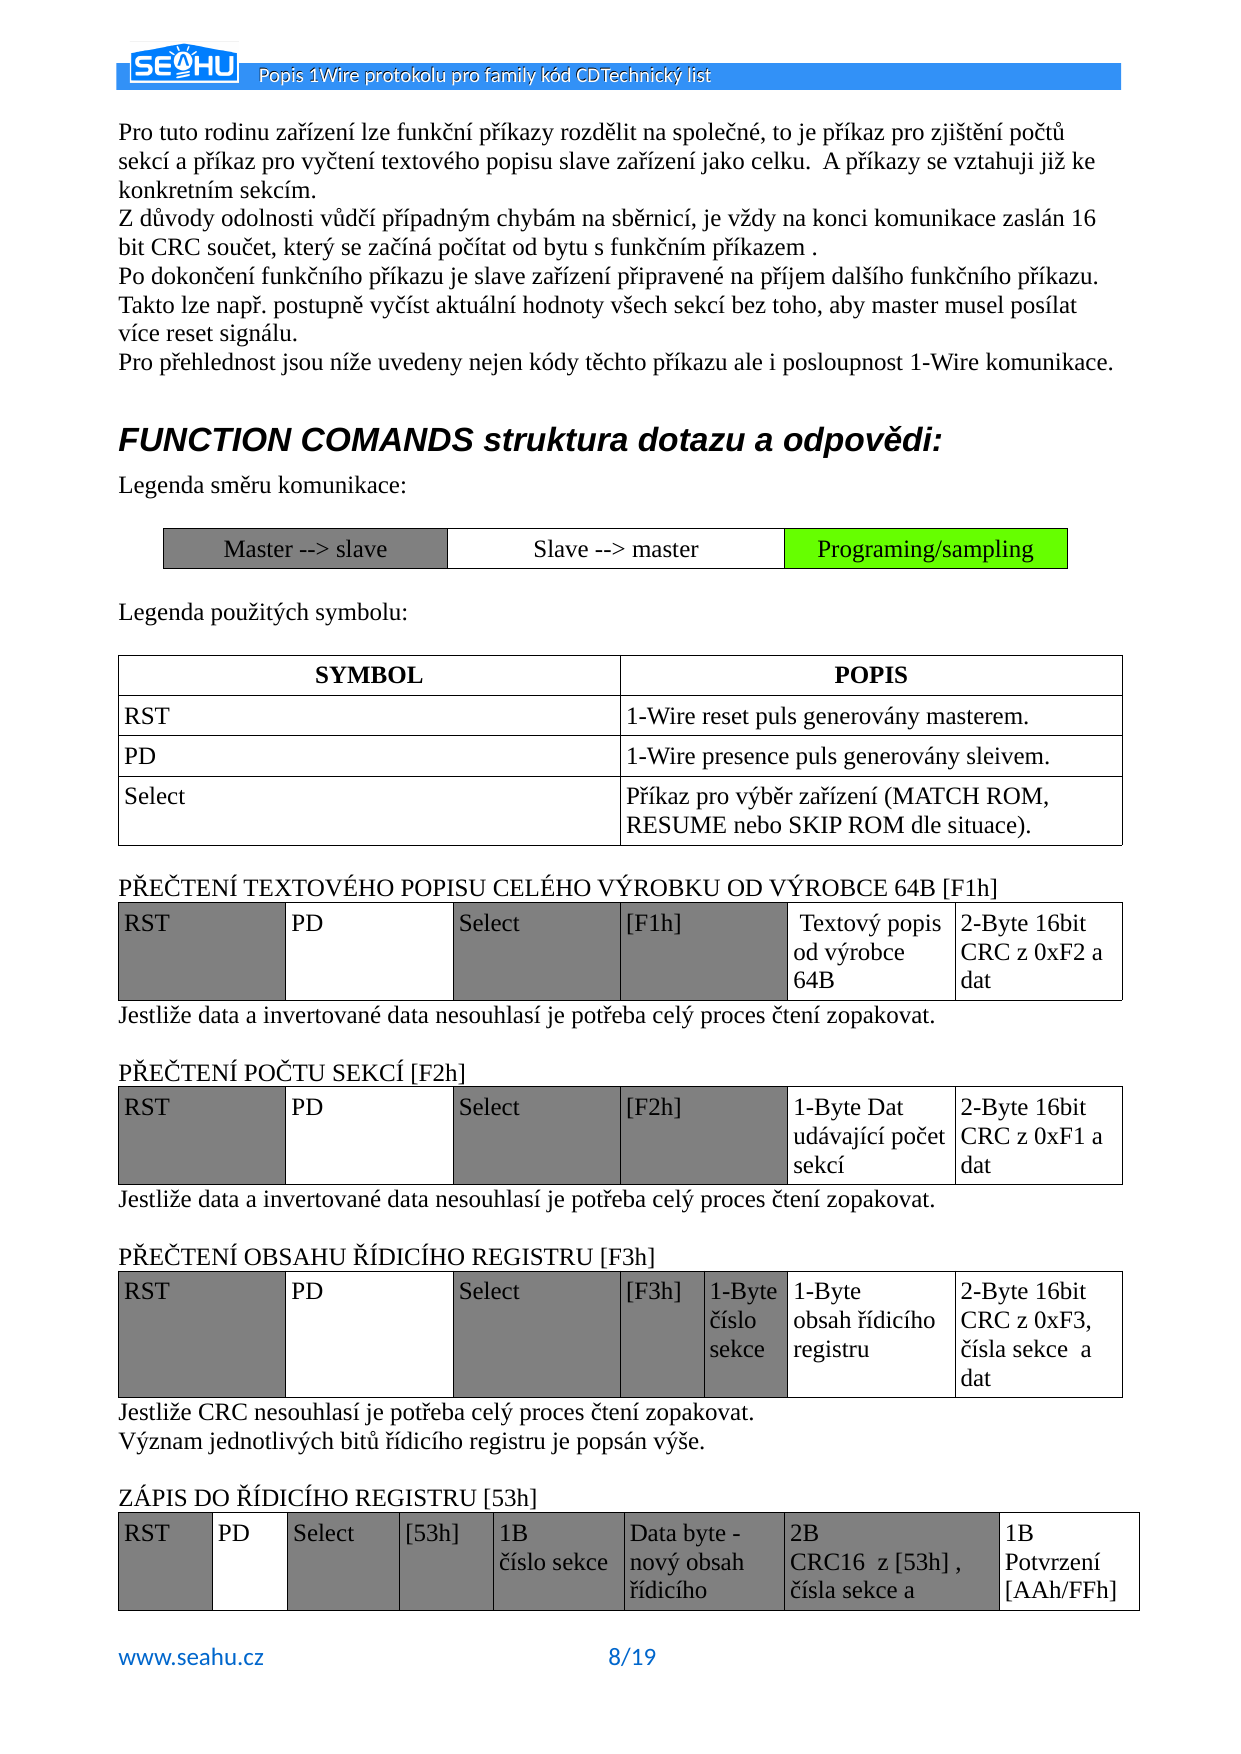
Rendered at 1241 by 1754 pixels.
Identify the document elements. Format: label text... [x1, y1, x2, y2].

table_cell RST [119, 696, 620, 735]
table_header RST [119, 1272, 285, 1397]
text Jestliže data a invertované data nesouhlasí je potřeba celý proces čtení zopakovat. [118, 1001, 1122, 1029]
text Z důvody odolnosti vůdčí případným chybám na sběrnicí, je vždy na konci komunikace zaslán 16 bit CRC součet, který se začíná počítat od bytu s funkčním příkazem . [118, 203, 1122, 261]
table_header Slave --> master [448, 529, 784, 568]
table_cell Příkaz pro výběr zařízení (MATCH ROM, RESUME nebo SKIP ROM dle situace). [621, 777, 1122, 845]
text Jestliže data a invertované data nesouhlasí je potřeba celý proces čtení zopakovat. [118, 1185, 1122, 1213]
table_header 2-Byte 16bit CRC z 0xF2 a dat [956, 903, 1122, 1000]
subtitle FUNCTION COMANDS struktura dotazu a odpovědi: [118, 419, 1122, 458]
table_header [F2h] [621, 1087, 787, 1184]
table_header 1-Byte číslo sekce [705, 1272, 787, 1397]
table_header POPIS [621, 656, 1122, 695]
table_header Data byte - nový obsah řídicího [625, 1513, 784, 1610]
table_cell Select [119, 777, 620, 845]
table_header 1B Potvrzení [AAh/FFh] [1000, 1513, 1139, 1610]
table_cell PD [119, 736, 620, 776]
text Legenda směru komunikace: [118, 471, 1122, 499]
table_header 1-Byte obsah řídicího registru [788, 1272, 955, 1397]
table_header PD [213, 1513, 287, 1610]
table_header PD [286, 1272, 453, 1397]
text PŘEČTENÍ POČTU SEKCÍ [F2h] [118, 1058, 1122, 1086]
table_header Select [454, 1272, 620, 1397]
table_header 2-Byte 16bit CRC z 0xF1 a dat [956, 1087, 1122, 1184]
table_header PD [286, 1087, 453, 1184]
table_header 1-Byte Dat udávající počet sekcí [788, 1087, 955, 1184]
table_header Select [288, 1513, 399, 1610]
table_cell 1-Wire reset puls generovány masterem. [621, 696, 1122, 735]
text PŘEČTENÍ OBSAHU ŘÍDICÍHO REGISTRU [F3h] [118, 1242, 1122, 1271]
picture [129, 41, 239, 83]
text Pro přehlednost jsou níže uvedeny nejen kódy těchto příkazu ale i posloupnost 1-Wire komunikace. [118, 347, 1122, 376]
text Význam jednotlivých bitů řídicího registru je popsán výše. [118, 1426, 1122, 1455]
table_header [53h] [400, 1513, 493, 1610]
text Jestliže CRC nesouhlasí je potřeba celý proces čtení zopakovat. [118, 1398, 1122, 1426]
text Po dokončení funkčního příkazu je slave zařízení připravené na příjem dalšího funkčního příkazu. Takto lze např. postupně vyčíst aktuální hodnoty všech sekcí bez toho, aby master musel posílat více reset signálu. [118, 261, 1122, 347]
text PŘEČTENÍ TEXTOVÉHO POPISU CELÉHO VÝROBKU OD VÝROBCE 64B [F1h] [118, 873, 1122, 902]
table_header 2-Byte 16bit CRC z 0xF3, čísla sekce a dat [956, 1272, 1122, 1397]
table_header Select [454, 1087, 620, 1184]
table_header Master --> slave [164, 529, 447, 568]
table_header SYMBOL [119, 656, 620, 695]
table_header RST [119, 903, 285, 1000]
text ZÁPIS DO ŘÍDICÍHO REGISTRU [53h] [118, 1483, 1122, 1512]
table_header PD [286, 903, 453, 1000]
table_header [F3h] [621, 1272, 704, 1397]
text Legenda použitých symbolu: [118, 597, 1122, 626]
table_header RST [119, 1087, 285, 1184]
table_header RST [119, 1513, 212, 1610]
table_header [F1h] [621, 903, 787, 1000]
text Pro tuto rodinu zařízení lze funkční příkazy rozdělit na společné, to je příkaz pro zjištění počtů sekcí a příkaz pro vyčtení textového popisu slave zařízení jako celku. A příkazy se vztahuji již ke konkretním sekcím. [118, 117, 1122, 203]
table_header 2B CRC16 z [53h] , čísla sekce a [785, 1513, 999, 1610]
table_cell 1-Wire presence puls generovány sleivem. [621, 736, 1122, 776]
table_header 1B číslo sekce [494, 1513, 624, 1610]
table_header Programing/sampling [785, 529, 1067, 568]
table_header Select [454, 903, 620, 1000]
table_header Textový popis od výrobce 64B [788, 903, 955, 1000]
